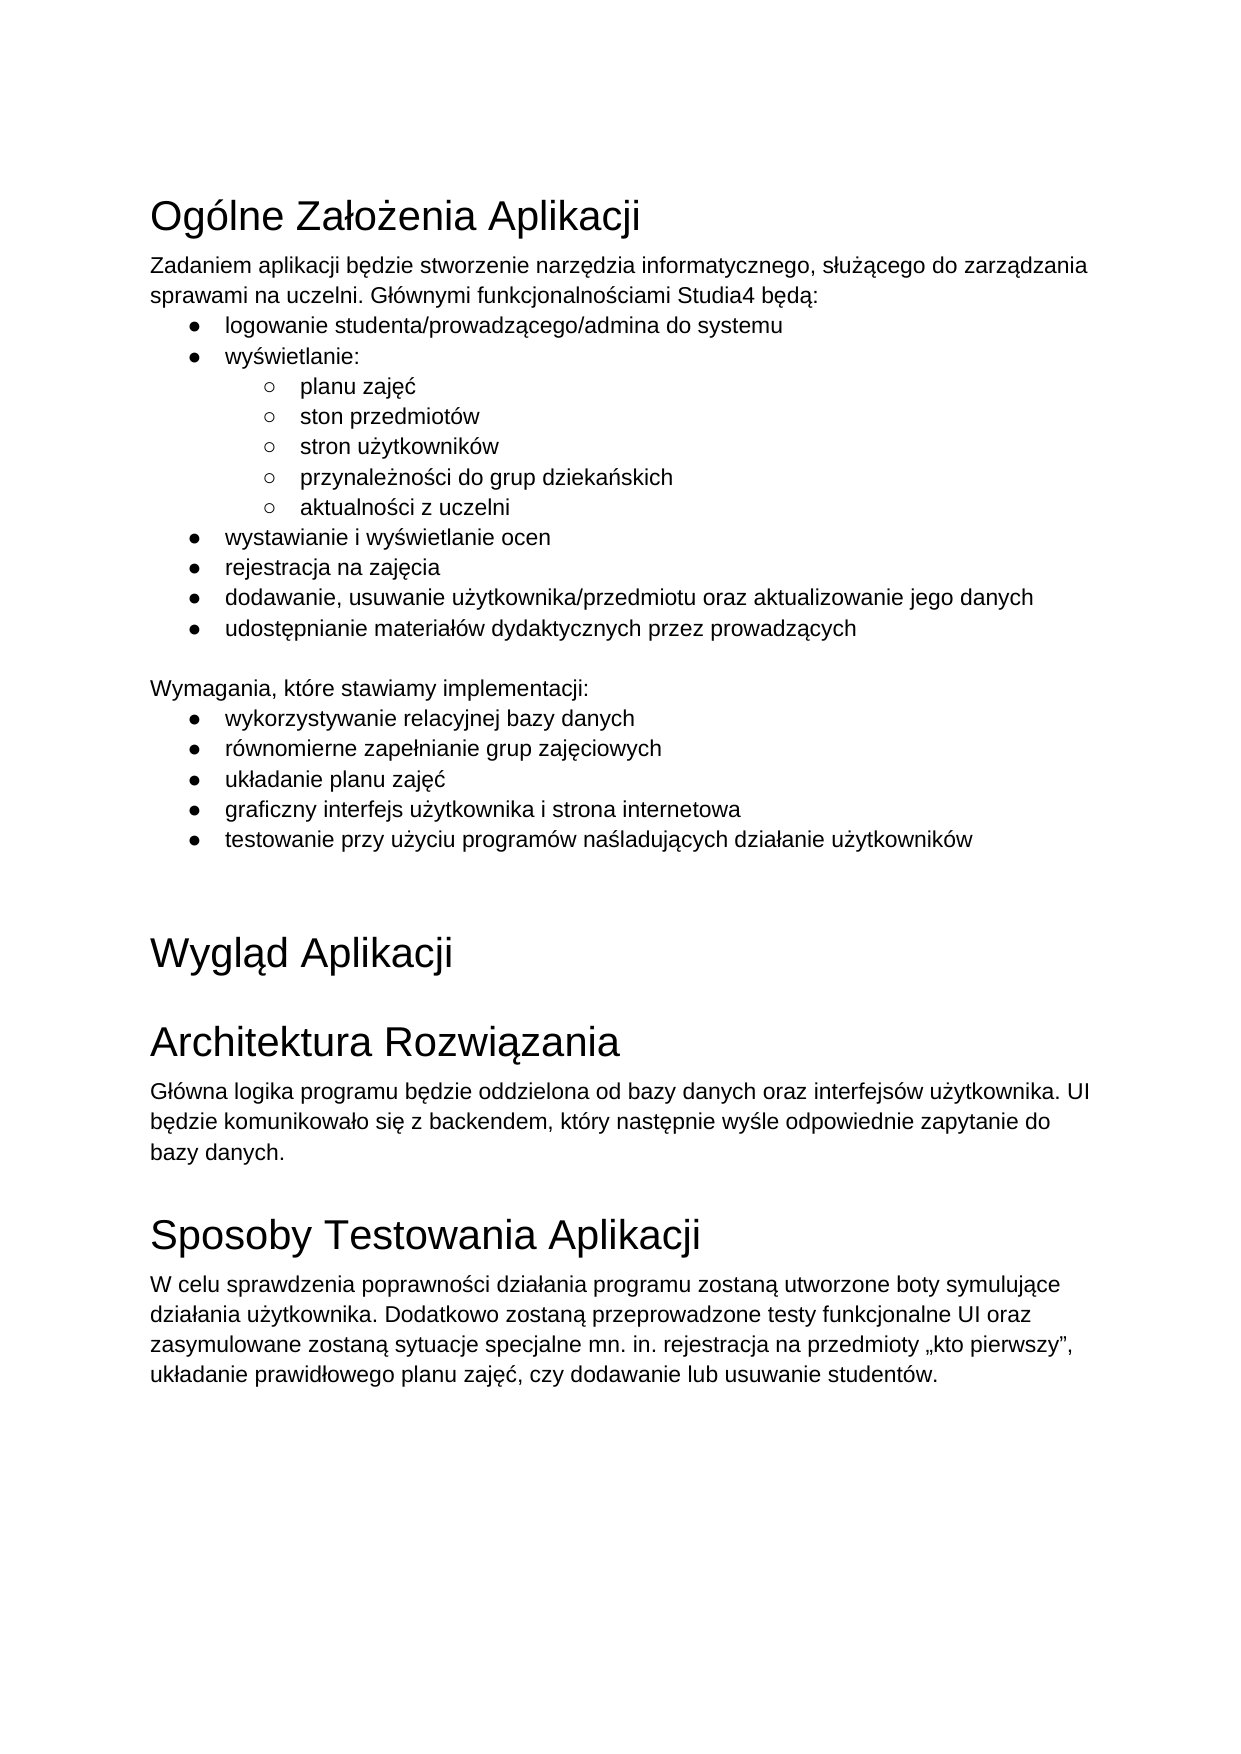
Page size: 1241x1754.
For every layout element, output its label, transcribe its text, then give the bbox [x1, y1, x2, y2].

list stron użytkowników [262, 433, 1090, 460]
subtitle Architektura Rozwiązania [150, 1018, 1090, 1066]
list ston przedmiotów [262, 403, 1090, 429]
text Zadaniem aplikacji będzie stworzenie narzędzia informatycznego, służącego do zarządzania sprawami na uczelni. Głównymi funkcjonalnościami Studia4 będą: [150, 252, 1090, 309]
list graficzny interfejs użytkownika i strona internetowa [187, 796, 1090, 822]
list aktualności z uczelni [262, 494, 1090, 520]
text Wymagania, które stawiamy implementacji: [150, 675, 1090, 701]
subtitle Ogólne Założenia Aplikacji [150, 192, 1090, 239]
list dodawanie, usuwanie użytkownika/przedmiotu oraz aktualizowanie jego danych [187, 584, 1090, 611]
list planu zajęć [262, 373, 1090, 399]
list logowanie studenta/prowadzącego/admina do systemu [187, 312, 1090, 339]
list wykorzystywanie relacyjnej bazy danych [187, 705, 1090, 732]
list równomierne zapełnianie grup zajęciowych [187, 735, 1090, 762]
subtitle Wygląd Aplikacji [150, 928, 1090, 976]
list wyświetlanie: [187, 343, 1090, 369]
list rejestracja na zajęcia [187, 554, 1090, 581]
list wystawianie i wyświetlanie ocen [187, 524, 1090, 550]
list przynależności do grup dziekańskich [262, 463, 1090, 490]
text Główna logika programu będzie oddzielona od bazy danych oraz interfejsów użytkownika. UI będzie komunikowało się z backendem, który następnie wyśle odpowiednie zapytanie do bazy danych. [150, 1078, 1090, 1165]
list układanie planu zajęć [187, 766, 1090, 792]
subtitle Sposoby Testowania Aplikacji [150, 1210, 1090, 1258]
list udostępnianie materiałów dydaktycznych przez prowadzących [187, 614, 1090, 641]
text W celu sprawdzenia poprawności działania programu zostaną utworzone boty symulujące działania użytkownika. Dodatkowo zostaną przeprowadzone testy funkcjonalne UI oraz zasymulowane zostaną sytuacje specjalne mn. in. rejestracja na przedmioty „kto pierwszy”, układanie prawidłowego planu zajęć, czy dodawanie lub usuwanie studentów. [150, 1271, 1090, 1388]
list testowanie przy użyciu programów naśladujących działanie użytkowników [187, 826, 1090, 852]
